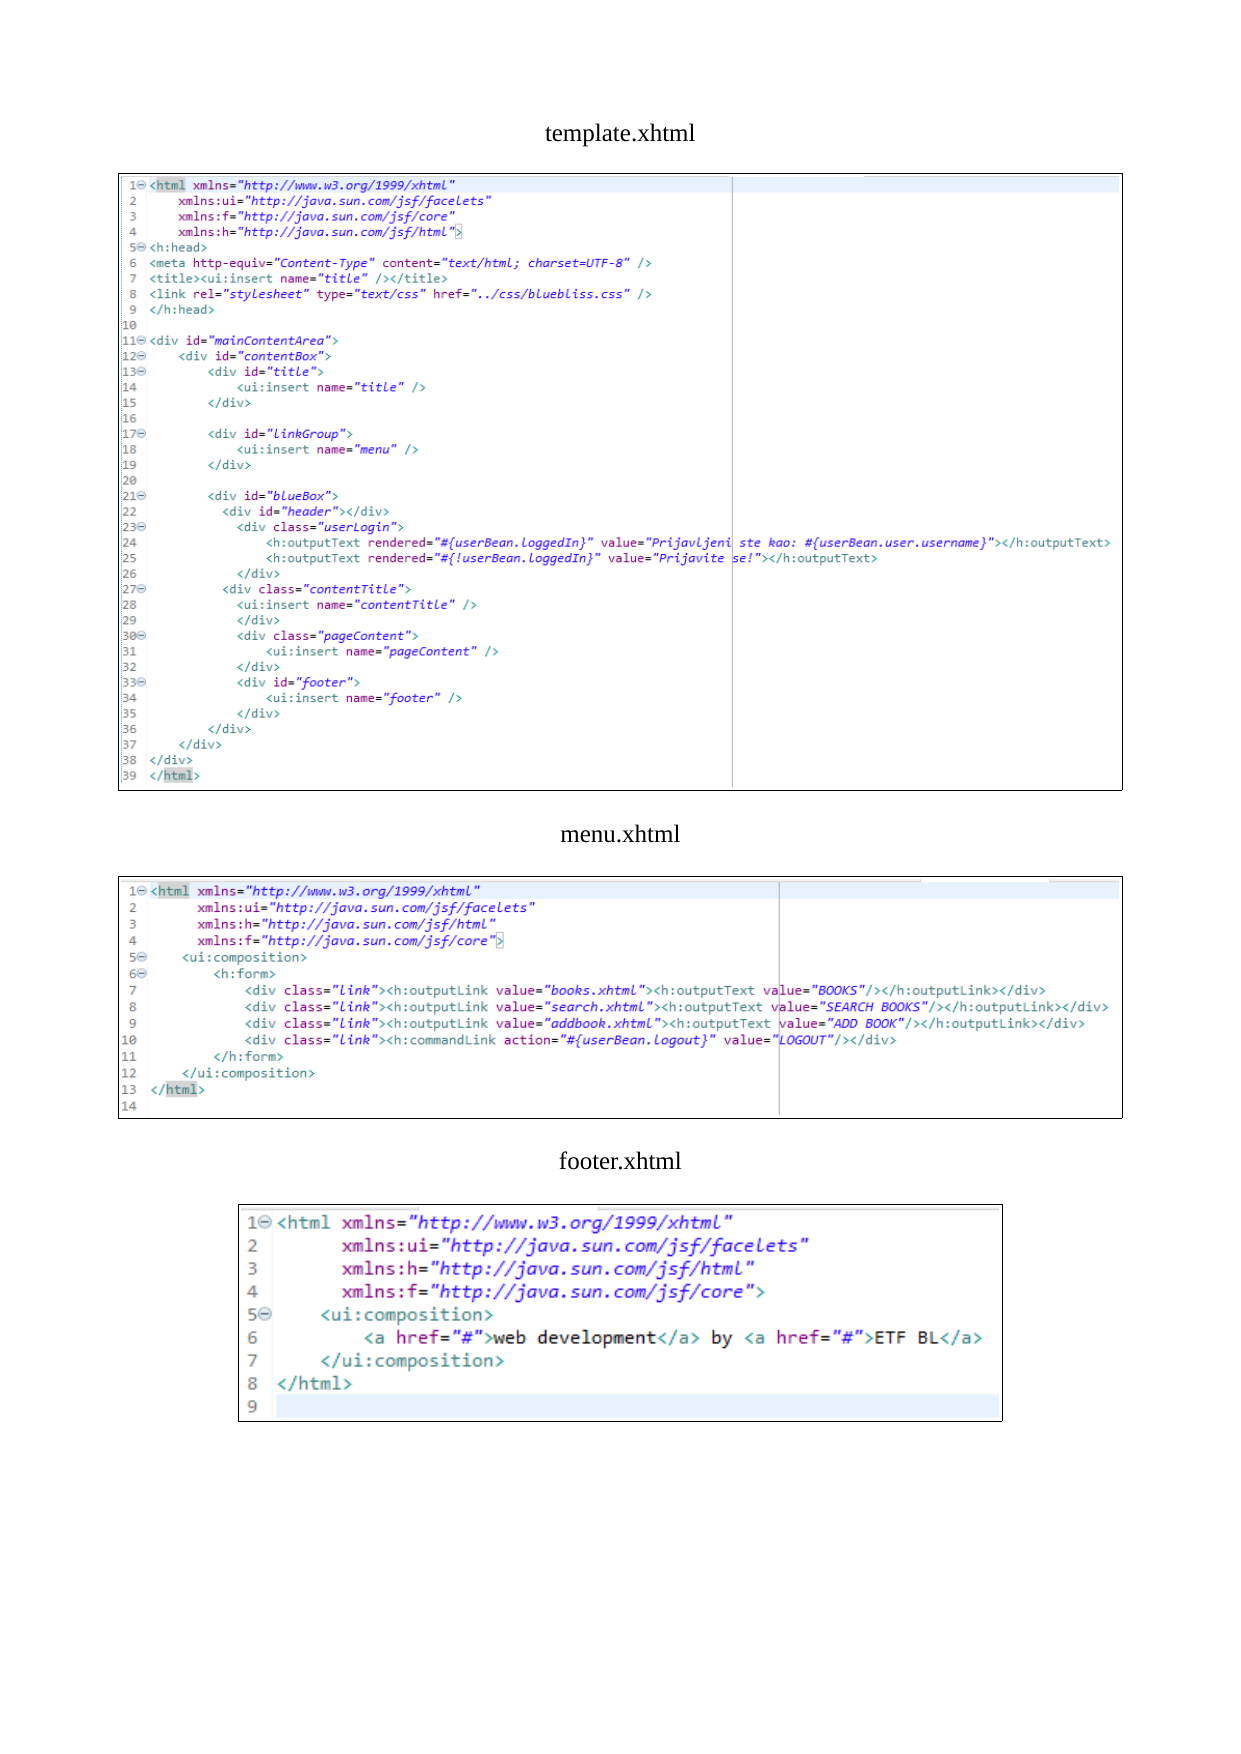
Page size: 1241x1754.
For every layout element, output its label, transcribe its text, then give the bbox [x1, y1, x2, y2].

picture [121, 176, 1119, 787]
text footer.xhtml [118, 1146, 1122, 1175]
text [119, 174, 1122, 790]
picture [241, 1207, 1000, 1419]
text template.xhtml [118, 118, 1122, 147]
picture [121, 879, 1119, 1115]
text menu.xhtml [118, 819, 1122, 848]
